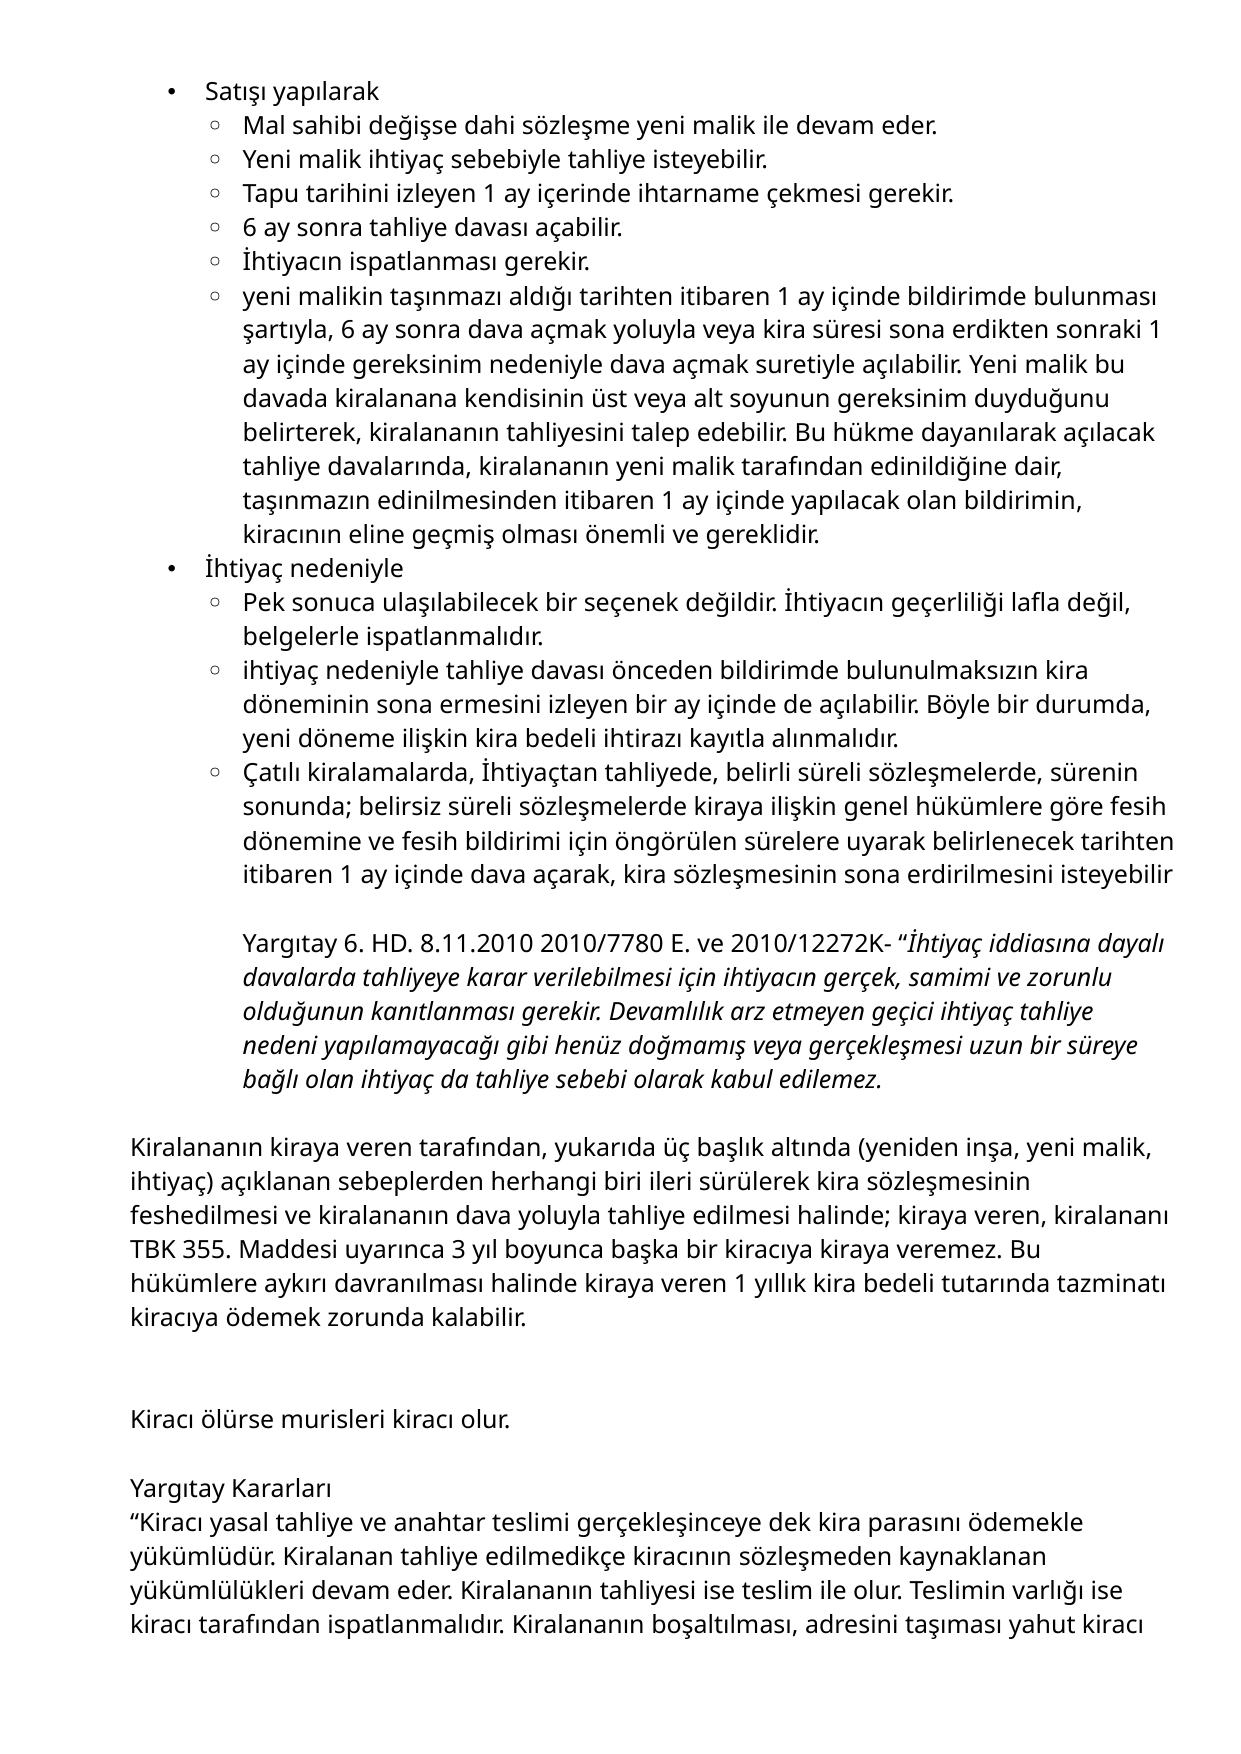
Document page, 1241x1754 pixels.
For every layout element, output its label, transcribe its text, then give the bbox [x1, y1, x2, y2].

list Çatılı kiralamalarda, İhtiyaçtan tahliyede, belirli süreli sözleşmelerde, sürenin sonunda; belirsiz süreli sözleşmelerde kiraya ilişkin genel hükümlere göre fesih dönemine ve fesih bildirimi için öngörülen sürelere uyarak belirlenecek tarihten itibaren 1 ay içinde dava açarak, kira sözleşmesinin sona erdirilmesini isteyebilir [205, 755, 1175, 891]
list 6 ay sonra tahliye davası açabilir. [205, 210, 1175, 244]
list İhtiyaç nedeniyle [167, 551, 1175, 585]
text Kiracı ölürse murisleri kiracı olur. [130, 1402, 1175, 1436]
list yeni malikin taşınmazı aldığı tarihten itibaren 1 ay içinde bildirimde bulunması şartıyla, 6 ay sonra dava açmak yoluyla veya kira süresi sona erdikten sonraki 1 ay içinde gereksinim nedeniyle dava açmak suretiyle açılabilir. Yeni malik bu davada kiralanana kendisinin üst veya alt soyunun gereksinim duyduğunu belirterek, kiralananın tahliyesini talep edebilir. Bu hükme dayanılarak açılacak tahliye davalarında, kiralananın yeni malik tarafından edinildiğine dair, taşınmazın edinilmesinden itibaren 1 ay içinde yapılacak olan bildirimin, kiracının eline geçmiş olması önemli ve gereklidir. [205, 278, 1175, 551]
list Satışı yapılarak [167, 74, 1175, 108]
text Yargıtay Kararları [130, 1470, 1175, 1504]
list Mal sahibi değişse dahi sözleşme yeni malik ile devam eder. [205, 108, 1175, 142]
list ihtiyaç nedeniyle tahliye davası önceden bildirimde bulunulmaksızın kira döneminin sona ermesini izleyen bir ay içinde de açılabilir. Böyle bir durumda, yeni döneme ilişkin kira bedeli ihtirazı kayıtla alınmalıdır. [205, 653, 1175, 755]
list İhtiyacın ispatlanması gerekir. [205, 244, 1175, 278]
list Yeni malik ihtiyaç sebebiyle tahliye isteyebilir. [205, 142, 1175, 176]
list Pek sonuca ulaşılabilecek bir seçenek değildir. İhtiyacın geçerliliği lafla değil, belgelerle ispatlanmalıdır. [205, 585, 1175, 653]
list Tapu tarihini izleyen 1 ay içerinde ihtarname çekmesi gerekir. [205, 176, 1175, 210]
text Yargıtay 6. HD. 8.11.2010 2010/7780 E. ve 2010/12272K- “İhtiyaç iddiasına dayalı davalarda tahliyeye karar verilebilmesi için ihtiyacın gerçek, samimi ve zorunlu olduğunun kanıtlanması gerekir. Devamlılık arz etmeyen geçici ihtiyaç tahliye nedeni yapılamayacağı gibi henüz doğmamış veya gerçekleşmesi uzun bir süreye bağlı olan ihtiyaç da tahliye sebebi olarak kabul edilemez. [242, 925, 1175, 1096]
text Kiralananın kiraya veren tarafından, yukarıda üç başlık altında (yeniden inşa, yeni malik, ihtiyaç) açıklanan sebeplerden herhangi biri ileri sürülerek kira sözleşmesinin feshedilmesi ve kiralananın dava yoluyla tahliye edilmesi halinde; kiraya veren, kiralananı TBK 355. Maddesi uyarınca 3 yıl boyunca başka bir kiracıya kiraya veremez. Bu hükümlere aykırı davranılması halinde kiraya veren 1 yıllık kira bedeli tutarında tazminatı kiracıya ödemek zorunda kalabilir. [130, 1130, 1175, 1334]
text “Kiracı yasal tahliye ve anahtar teslimi gerçekleşinceye dek kira parasını ödemekle yükümlüdür. Kiralanan tahliye edilmedikçe kiracının sözleşmeden kaynaklanan yükümlülükleri devam eder. Kiralananın tahliyesi ise teslim ile olur. Teslimin varlığı ise kiracı tarafından ispatlanmalıdır. Kiralananın boşaltılması, adresini taşıması yahut kiracı [130, 1504, 1175, 1641]
